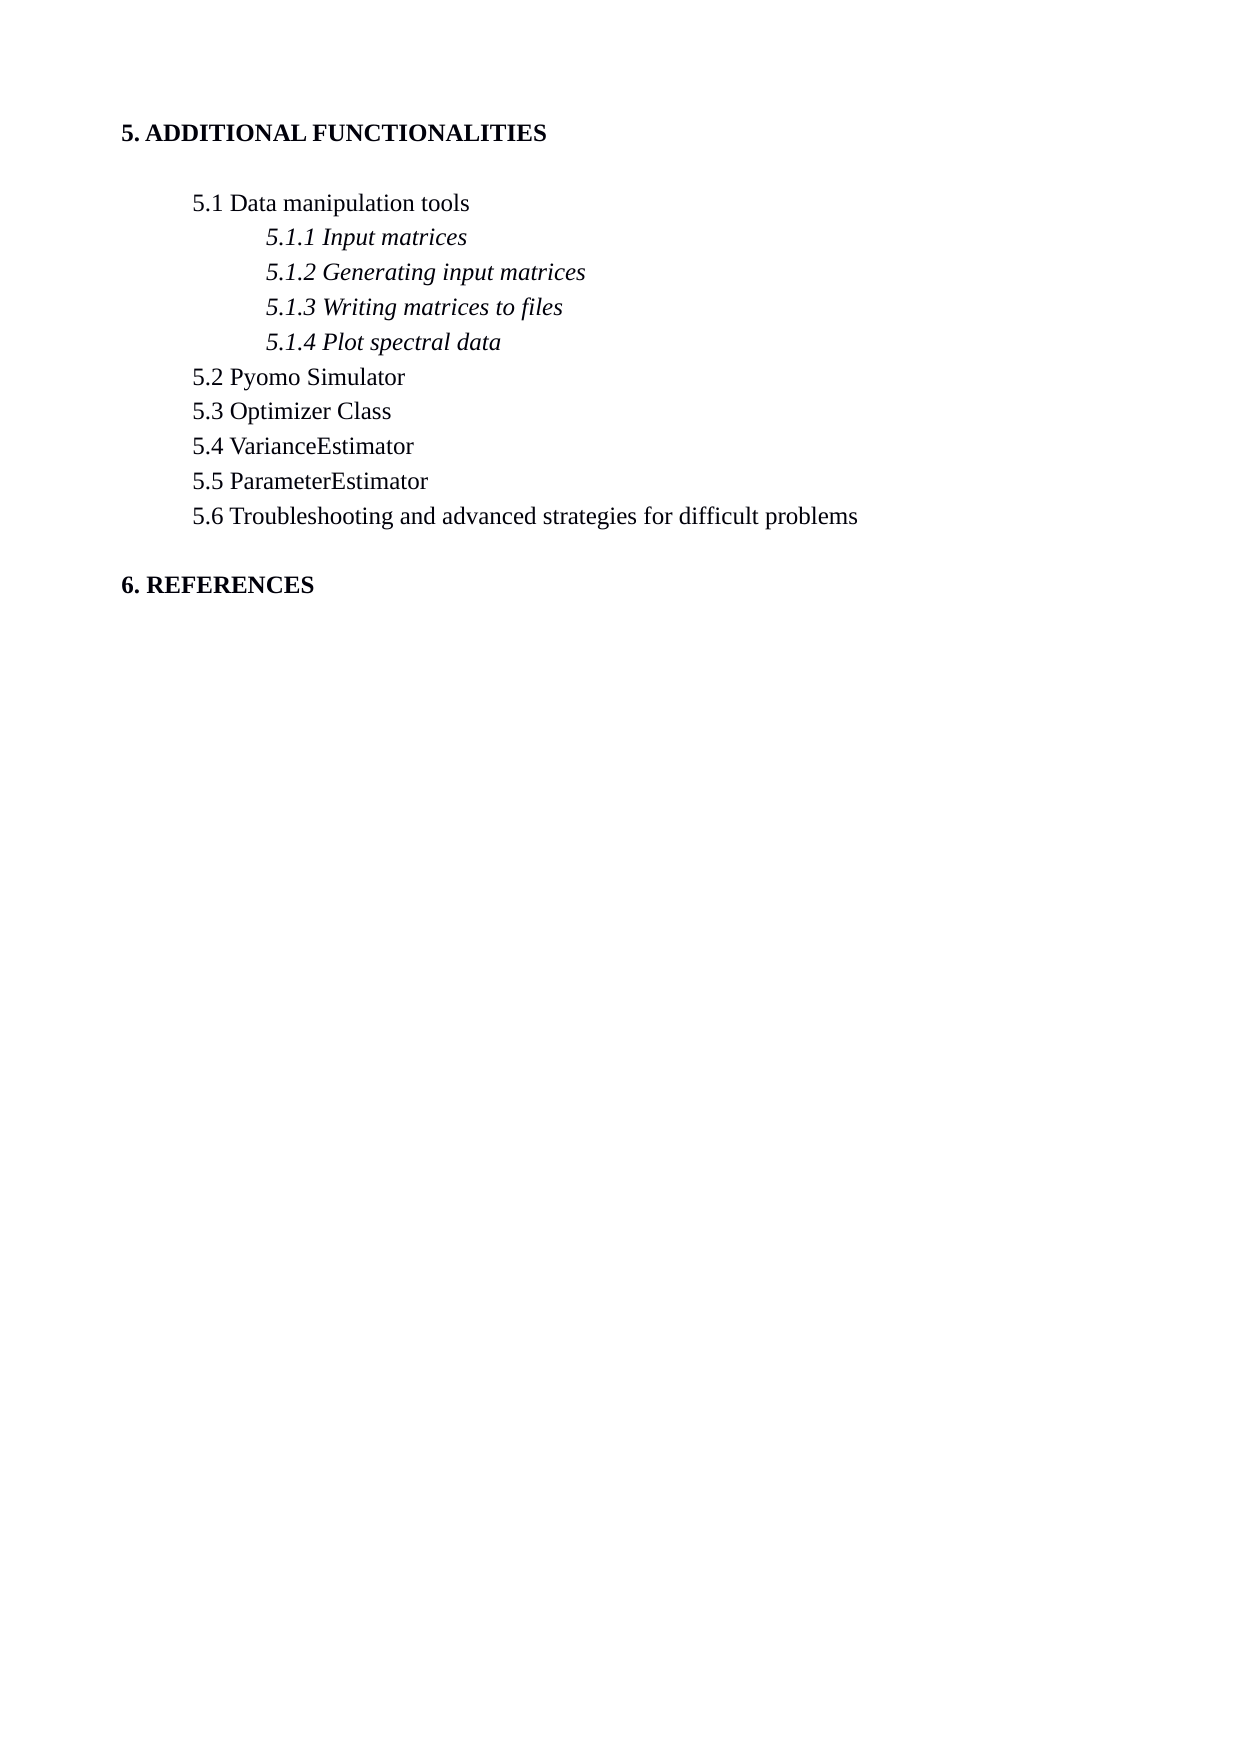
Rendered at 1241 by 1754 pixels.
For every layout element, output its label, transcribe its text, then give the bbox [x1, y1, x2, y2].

text 5.3 Optimizer Class [121, 396, 1119, 425]
text 5.1 Data manipulation tools [121, 188, 1119, 216]
text 5.1.1 Input matrices [121, 222, 1119, 251]
text 5.1.2 Generating input matrices [121, 257, 1119, 286]
text 6. REFERENCES [121, 570, 1119, 599]
text 5.1.4 Plot spectral data [121, 327, 1119, 356]
text 5.4 VarianceEstimator [121, 431, 1119, 460]
text 5.1.3 Writing matrices to files [121, 292, 1119, 321]
text 5.2 Pyomo Simulator [121, 362, 1119, 390]
text 5. ADDITIONAL FUNCTIONALITIES [121, 118, 1119, 147]
text 5.5 ParameterEstimator [121, 466, 1119, 495]
text 5.6 Troubleshooting and advanced strategies for difficult problems [121, 501, 1119, 529]
